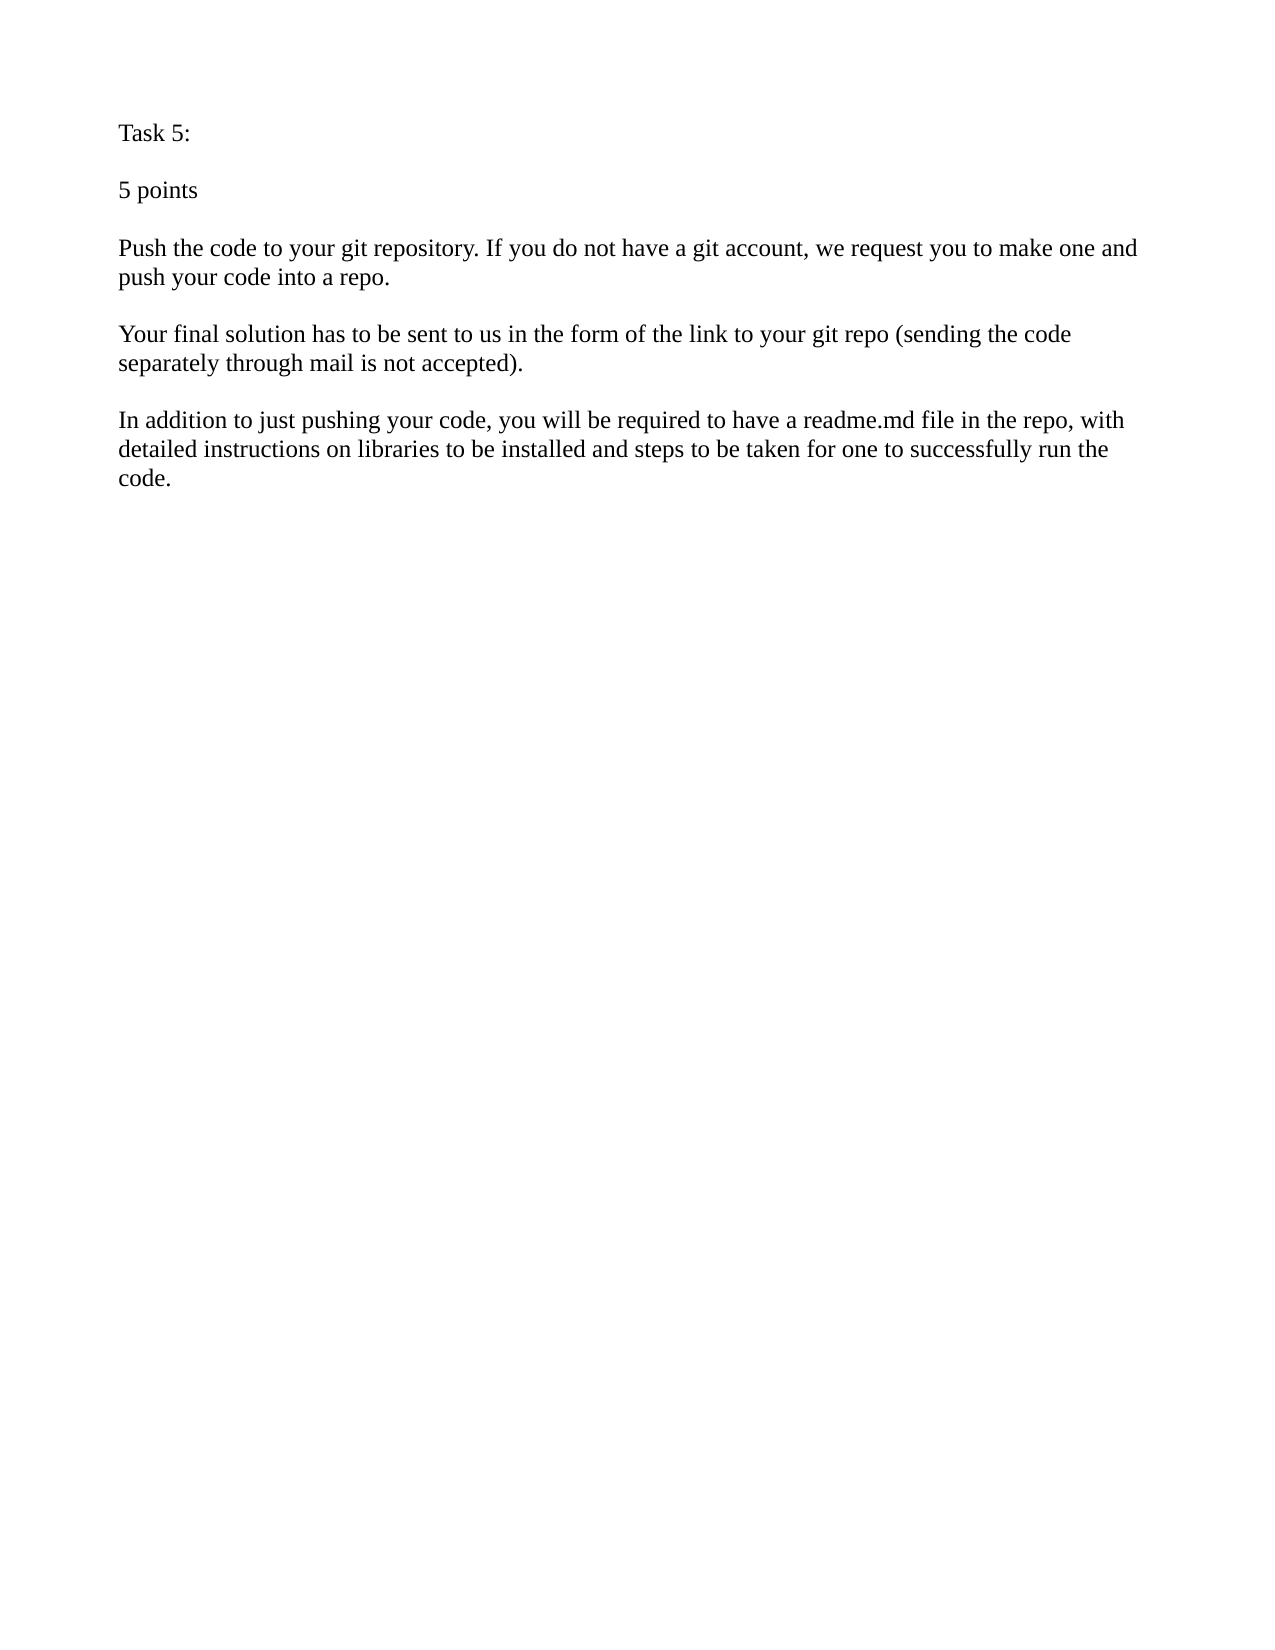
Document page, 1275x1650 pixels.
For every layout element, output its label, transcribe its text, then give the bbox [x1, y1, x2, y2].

text Your final solution has to be sent to us in the form of the link to your git repo (sending the code separately through mail is not accepted). [118, 319, 1157, 377]
text Push the code to your git repository. If you do not have a git account, we request you to make one and push your code into a repo. [118, 233, 1157, 291]
text Task 5: [118, 118, 1157, 147]
text 5 points [118, 176, 1157, 204]
text In addition to just pushing your code, you will be required to have a readme.md file in the repo, with detailed instructions on libraries to be installed and steps to be taken for one to successfully run the code. [118, 406, 1157, 492]
